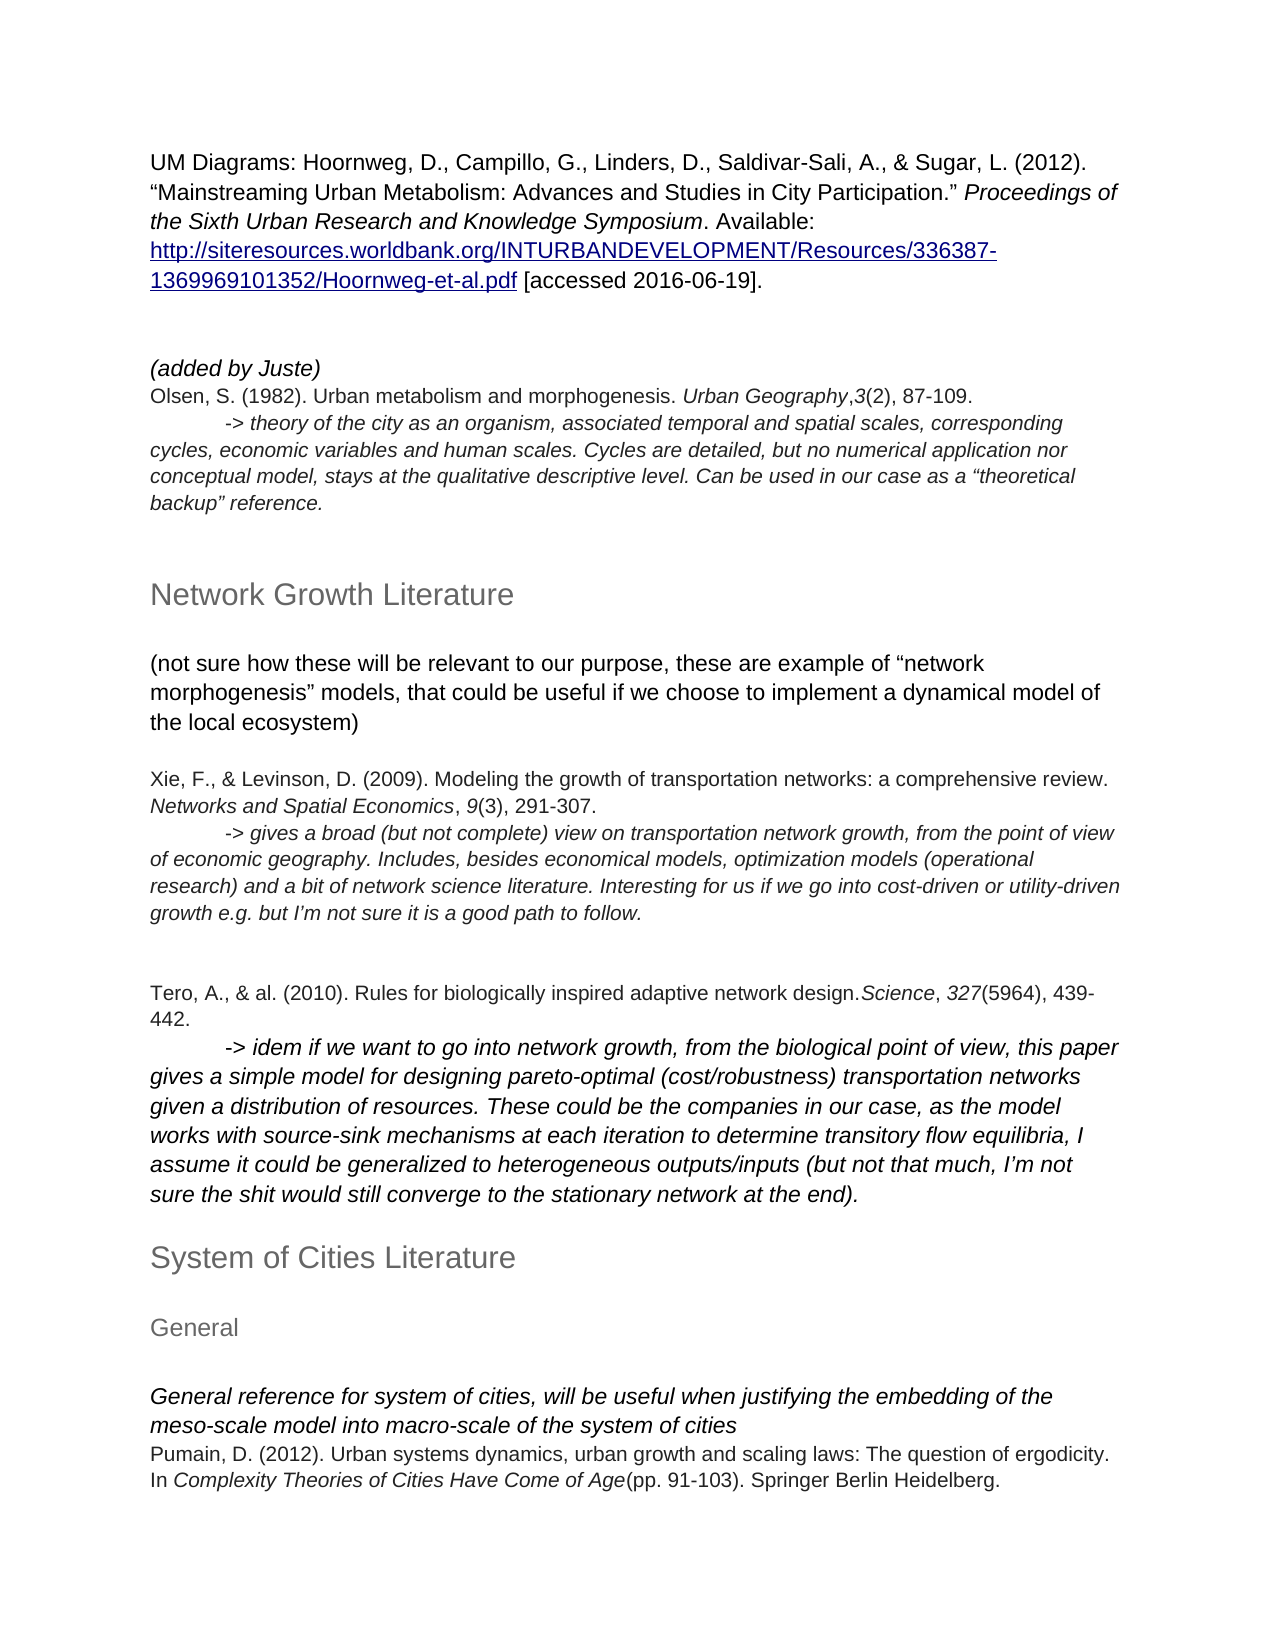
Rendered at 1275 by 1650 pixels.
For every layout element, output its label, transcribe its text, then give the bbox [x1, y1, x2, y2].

text Tero, A., & al. (2010). Rules for biologically inspired adaptive network design.Science, 327(5964), 439-442. [150, 981, 1125, 1031]
text -> gives a broad (but not complete) view on transportation network growth, from the point of view of economic geography. Includes, besides economical models, optimization models (operational research) and a bit of network science literature. Interesting for us if we go into cost-driven or utility-driven growth e.g. but I’m not sure it is a good path to follow. [150, 821, 1125, 924]
text -> theory of the city as an organism, associated temporal and spatial scales, corresponding cycles, economic variables and human scales. Cycles are detailed, but no numerical application nor conceptual model, stays at the qualitative descriptive level. Can be used in our case as a “theoretical backup” reference. [150, 412, 1125, 515]
text Pumain, D. (2012). Urban systems dynamics, urban growth and scaling laws: The question of ergodicity. In Complexity Theories of Cities Have Come of Age(pp. 91-103). Springer Berlin Heidelberg. [150, 1442, 1125, 1492]
text General reference for system of cities, will be useful when justifying the embedding of the meso-scale model into macro-scale of the system of cities [150, 1383, 1125, 1438]
text UM Diagrams: Hoornweg, D., Campillo, G., Linders, D., Saldivar-Sali, A., & Sugar, L. (2012). “Mainstreaming Urban Metabolism: Advances and Studies in City Participation.” Proceedings of the Sixth Urban Research and Knowledge Symposium. Available: http://siteresources.worldbank.org/INTURBANDEVELOPMENT/Resources/336387-1369969101352/Hoornweg-et-al.pdf [accessed 2016-06-19]. [150, 150, 1125, 293]
text (not sure how these will be relevant to our purpose, these are example of “network morphogenesis” models, that could be useful if we choose to implement a dynamical model of the local ecosystem) [150, 651, 1125, 735]
text -> idem if we want to go into network growth, from the biological point of view, this paper gives a simple model for designing pareto-optimal (cost/robustness) transportation networks given a distribution of resources. These could be the companies in our case, as the model works with source-sink mechanisms at each iteration to determine transitory flow equilibria, I assume it could be generalized to heterogeneous outputs/inputs (but not that much, I’m not sure the shit would still converge to the stationary network at the end). [150, 1035, 1125, 1207]
subtitle General [150, 1314, 1125, 1342]
text Xie, F., & Levinson, D. (2009). Modeling the growth of transportation networks: a comprehensive review. Networks and Spatial Economics, 9(3), 291-307. [150, 768, 1125, 818]
subtitle System of Cities Literature [150, 1240, 1125, 1275]
text Olsen, S. (1982). Urban metabolism and morphogenesis. Urban Geography,3(2), 87-109. [150, 385, 1125, 408]
subtitle Network Growth Literature [150, 577, 1125, 612]
text (added by Juste) [150, 356, 1125, 381]
